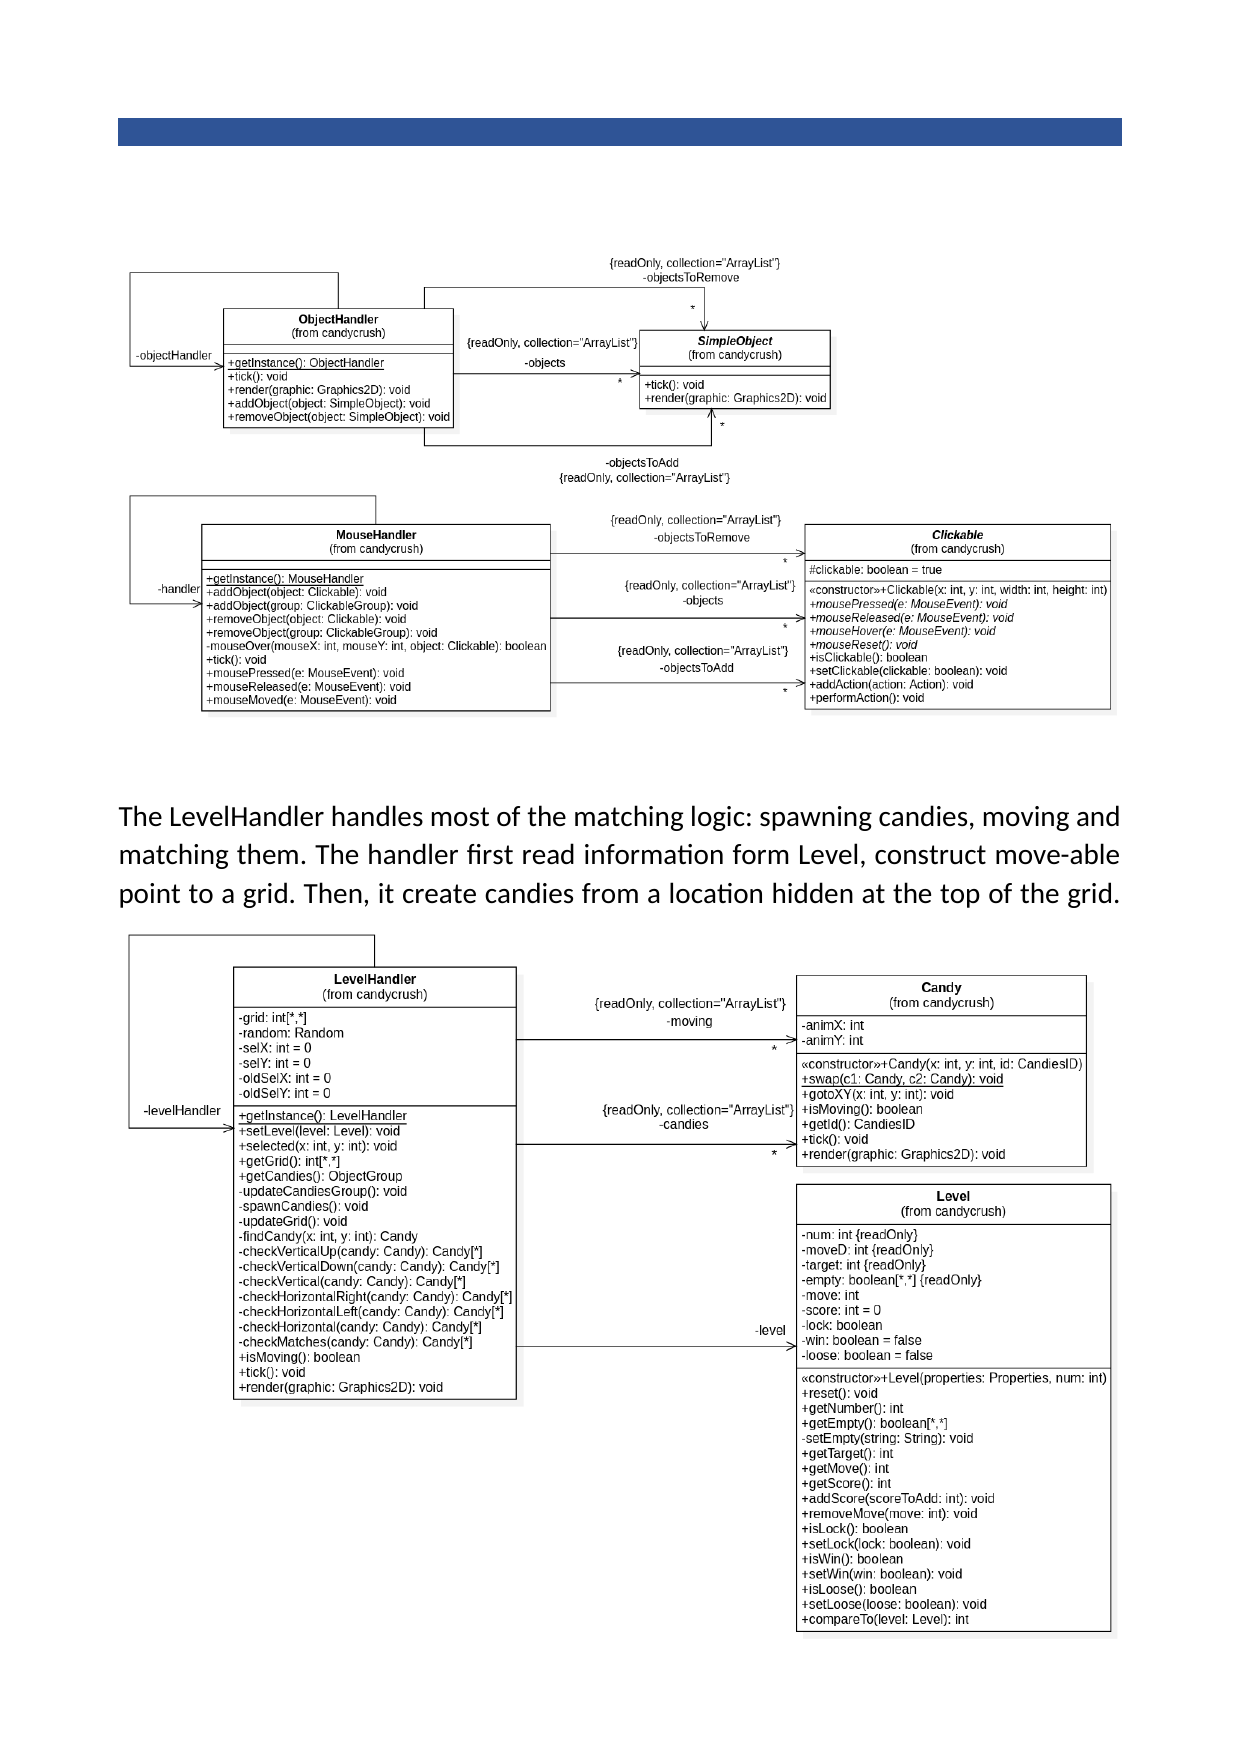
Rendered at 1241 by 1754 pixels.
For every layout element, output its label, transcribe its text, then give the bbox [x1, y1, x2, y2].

text The LevelHandler handles most of the matching logic: spawning candies, moving and matching them. The handler first read information form Level, construct move-able point to a grid. Then, it create candies from a location hidden at the top of the grid. [118, 798, 1122, 910]
picture [118, 249, 1122, 721]
picture [118, 924, 1122, 1646]
